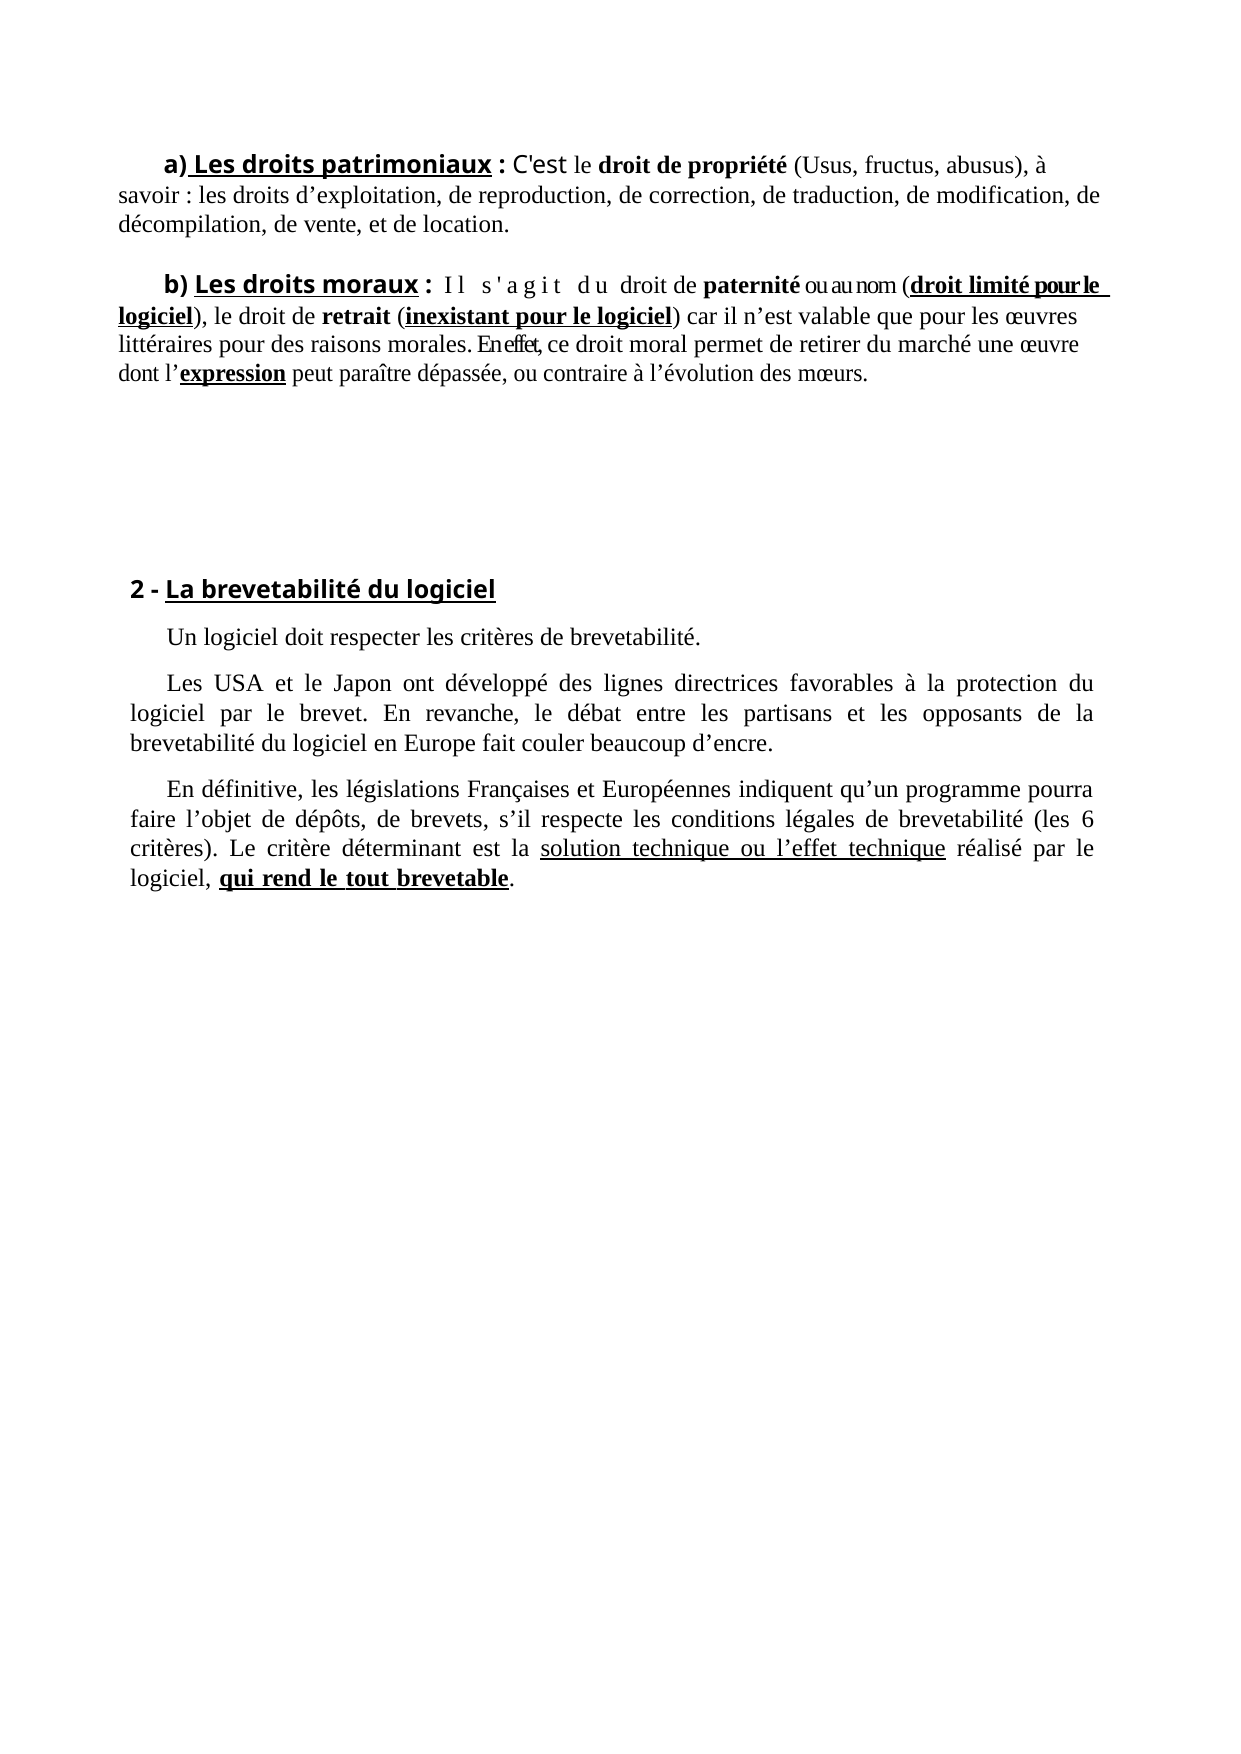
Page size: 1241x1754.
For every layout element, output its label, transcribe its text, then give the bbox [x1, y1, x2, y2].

text Un logiciel doit respecter les critères de brevetabilité. [130, 622, 1094, 651]
text Les USA et le Japon ont développé des lignes directrices favorables à la protection du logiciel par le brevet. En revanche, le débat entre les partisans et les opposants de la brevetabilité du logiciel en Europe fait couler beaucoup d’encre. [130, 668, 1094, 757]
text a) Les droits patrimoniaux : C'est le droit de propriété (Usus, fructus, abusus), à savoir : les droits d’exploitation, de reproduction, de correction, de traduction, de modification, de décompilation, de vente, et de location. [118, 146, 1122, 238]
text b) Les droits moraux : Il s'agit du droit de paternité ou au nom (droit limité pour le logiciel), le droit de retrait (inexistant pour le logiciel) car il n’est valable que pour les œuvres littéraires pour des raisons morales. En effet, ce droit moral permet de retirer du marché une œuvre dont l’expression peut paraître dépassée, ou contraire à l’évolution des mœurs. [118, 267, 1122, 387]
subtitle 2 - La brevetabilité du logiciel [130, 572, 1122, 606]
text En définitive, les législations Françaises et Européennes indiquent qu’un programme pourra faire l’objet de dépôts, de brevets, s’il respecte les conditions légales de brevetabilité (les 6 critères). Le critère déterminant est la solution technique ou l’effet technique réalisé par le logiciel, qui rend le tout brevetable. [130, 774, 1094, 892]
